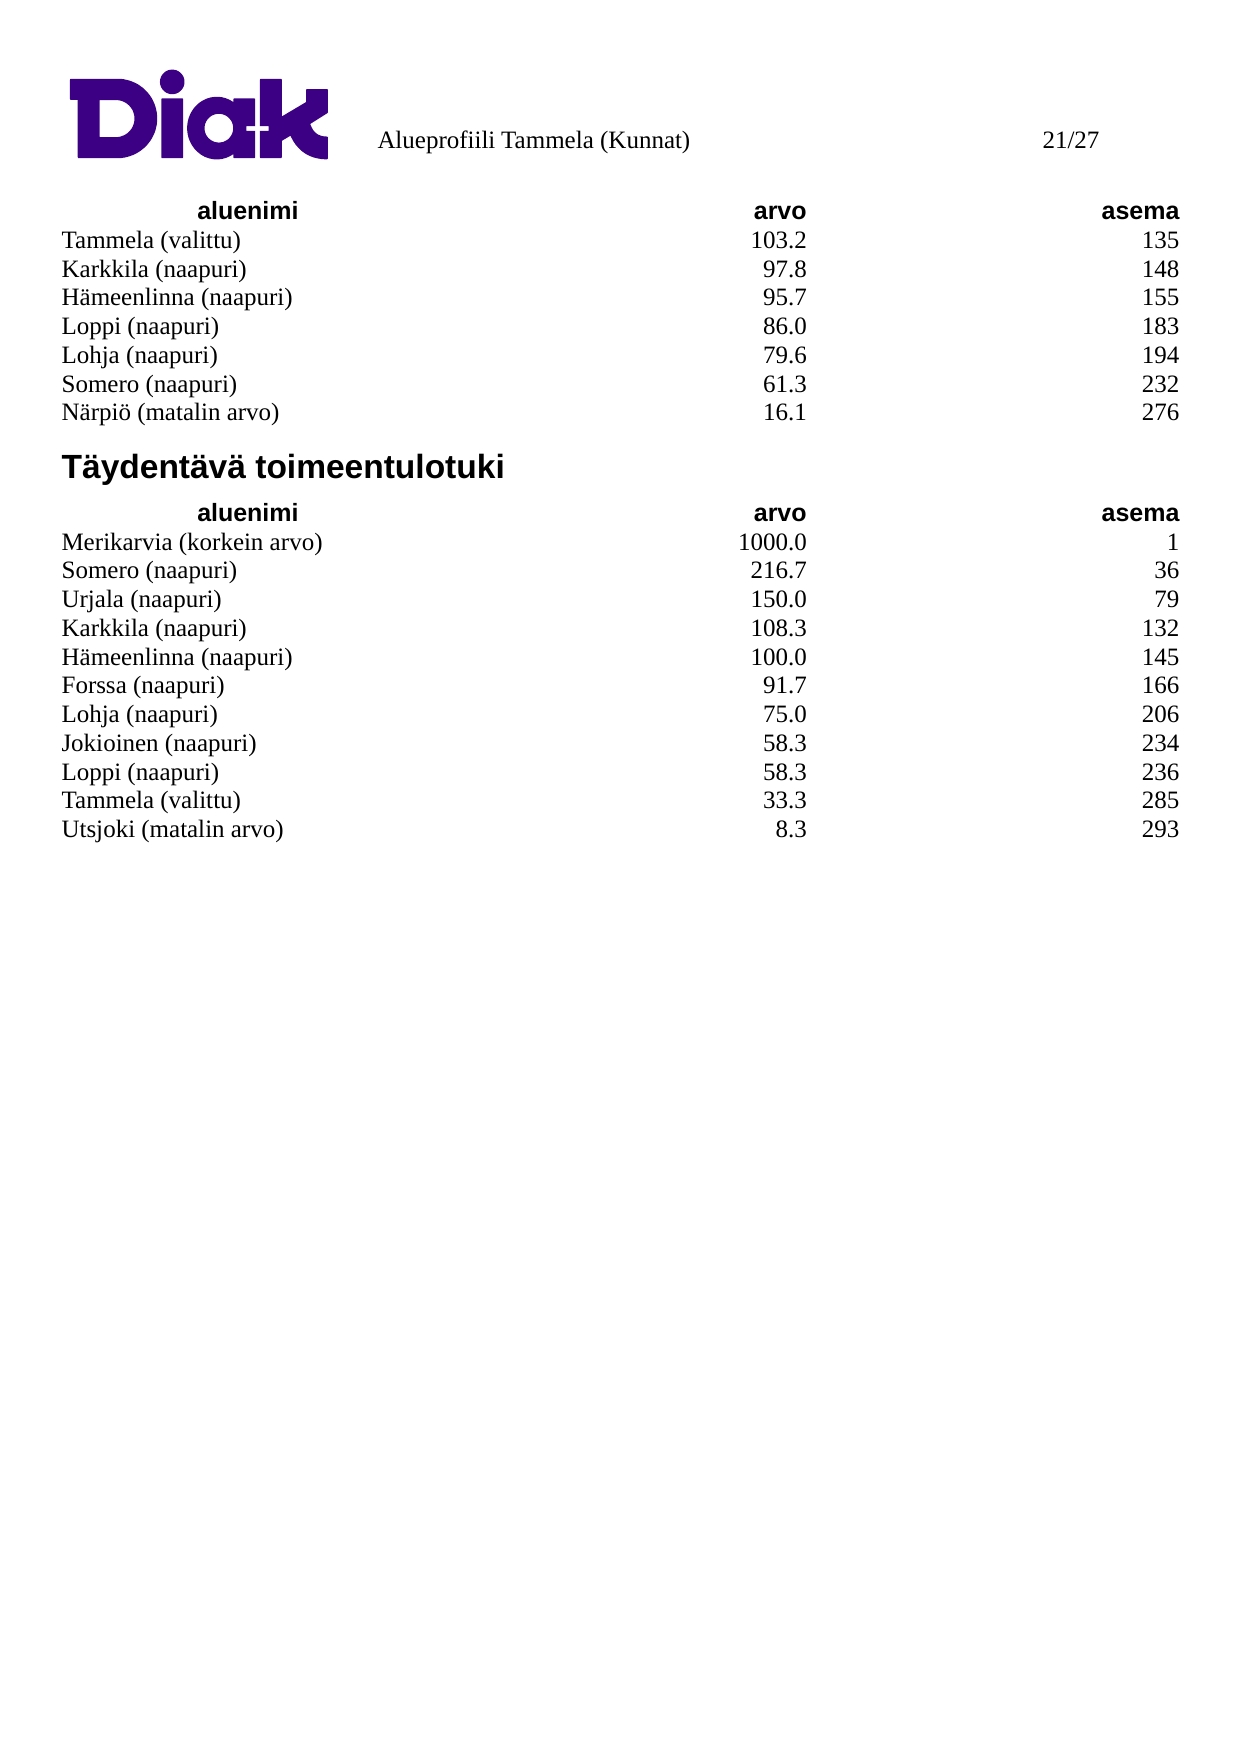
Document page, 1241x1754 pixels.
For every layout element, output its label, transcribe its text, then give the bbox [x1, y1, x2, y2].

table_cell 61.3 [434, 369, 806, 397]
table_cell Närpiö (matalin arvo) [61, 398, 434, 426]
table_cell 293 [806, 814, 1179, 843]
table_cell 1 [806, 527, 1179, 556]
subtitle Täydentävä toimeentulotuki [61, 447, 1179, 486]
table_cell 135 [806, 225, 1179, 254]
table_cell 91.7 [434, 671, 806, 699]
table_cell 183 [806, 311, 1179, 340]
table_cell Somero (naapuri) [61, 369, 434, 397]
table_cell Lohja (naapuri) [61, 340, 434, 369]
table_cell Somero (naapuri) [61, 556, 434, 584]
table_cell Loppi (naapuri) [61, 757, 434, 786]
table_cell 95.7 [434, 283, 806, 311]
table_cell 166 [806, 671, 1179, 699]
table_cell Utsjoki (matalin arvo) [61, 814, 434, 843]
table_header asema [806, 196, 1179, 225]
table_header asema [806, 498, 1179, 527]
table_cell Jokioinen (naapuri) [61, 728, 434, 757]
table_cell 108.3 [434, 613, 806, 642]
table_cell 97.8 [434, 254, 806, 282]
table_cell 194 [806, 340, 1179, 369]
table_cell 155 [806, 283, 1179, 311]
table_cell 100.0 [434, 642, 806, 671]
table_cell Hämeenlinna (naapuri) [61, 283, 434, 311]
table_cell 234 [806, 728, 1179, 757]
table_cell 103.2 [434, 225, 806, 254]
table_cell 236 [806, 757, 1179, 786]
table_header aluenimi [61, 498, 434, 527]
table_cell 75.0 [434, 699, 806, 728]
table_header arvo [434, 196, 806, 225]
table_cell 1000.0 [434, 527, 806, 556]
table_header aluenimi [61, 196, 434, 225]
table_cell Karkkila (naapuri) [61, 613, 434, 642]
table_cell Merikarvia (korkein arvo) [61, 527, 434, 556]
table_cell 206 [806, 699, 1179, 728]
table_cell 79.6 [434, 340, 806, 369]
table_cell 216.7 [434, 556, 806, 584]
table_cell Karkkila (naapuri) [61, 254, 434, 282]
table_cell Tammela (valittu) [61, 225, 434, 254]
table_cell 58.3 [434, 728, 806, 757]
table_cell 148 [806, 254, 1179, 282]
table_cell 16.1 [434, 398, 806, 426]
table_cell Forssa (naapuri) [61, 671, 434, 699]
table_cell Loppi (naapuri) [61, 311, 434, 340]
table_cell 276 [806, 398, 1179, 426]
table_cell Lohja (naapuri) [61, 699, 434, 728]
table_cell 36 [806, 556, 1179, 584]
table_cell Urjala (naapuri) [61, 584, 434, 613]
table_cell 33.3 [434, 786, 806, 814]
table_cell Hämeenlinna (naapuri) [61, 642, 434, 671]
table_cell 132 [806, 613, 1179, 642]
table_header arvo [434, 498, 806, 527]
table_cell 145 [806, 642, 1179, 671]
table_cell 58.3 [434, 757, 806, 786]
table_cell 150.0 [434, 584, 806, 613]
table_cell Tammela (valittu) [61, 786, 434, 814]
table_cell 285 [806, 786, 1179, 814]
table_cell 232 [806, 369, 1179, 397]
table_cell 86.0 [434, 311, 806, 340]
table_cell 8.3 [434, 814, 806, 843]
table_cell 79 [806, 584, 1179, 613]
